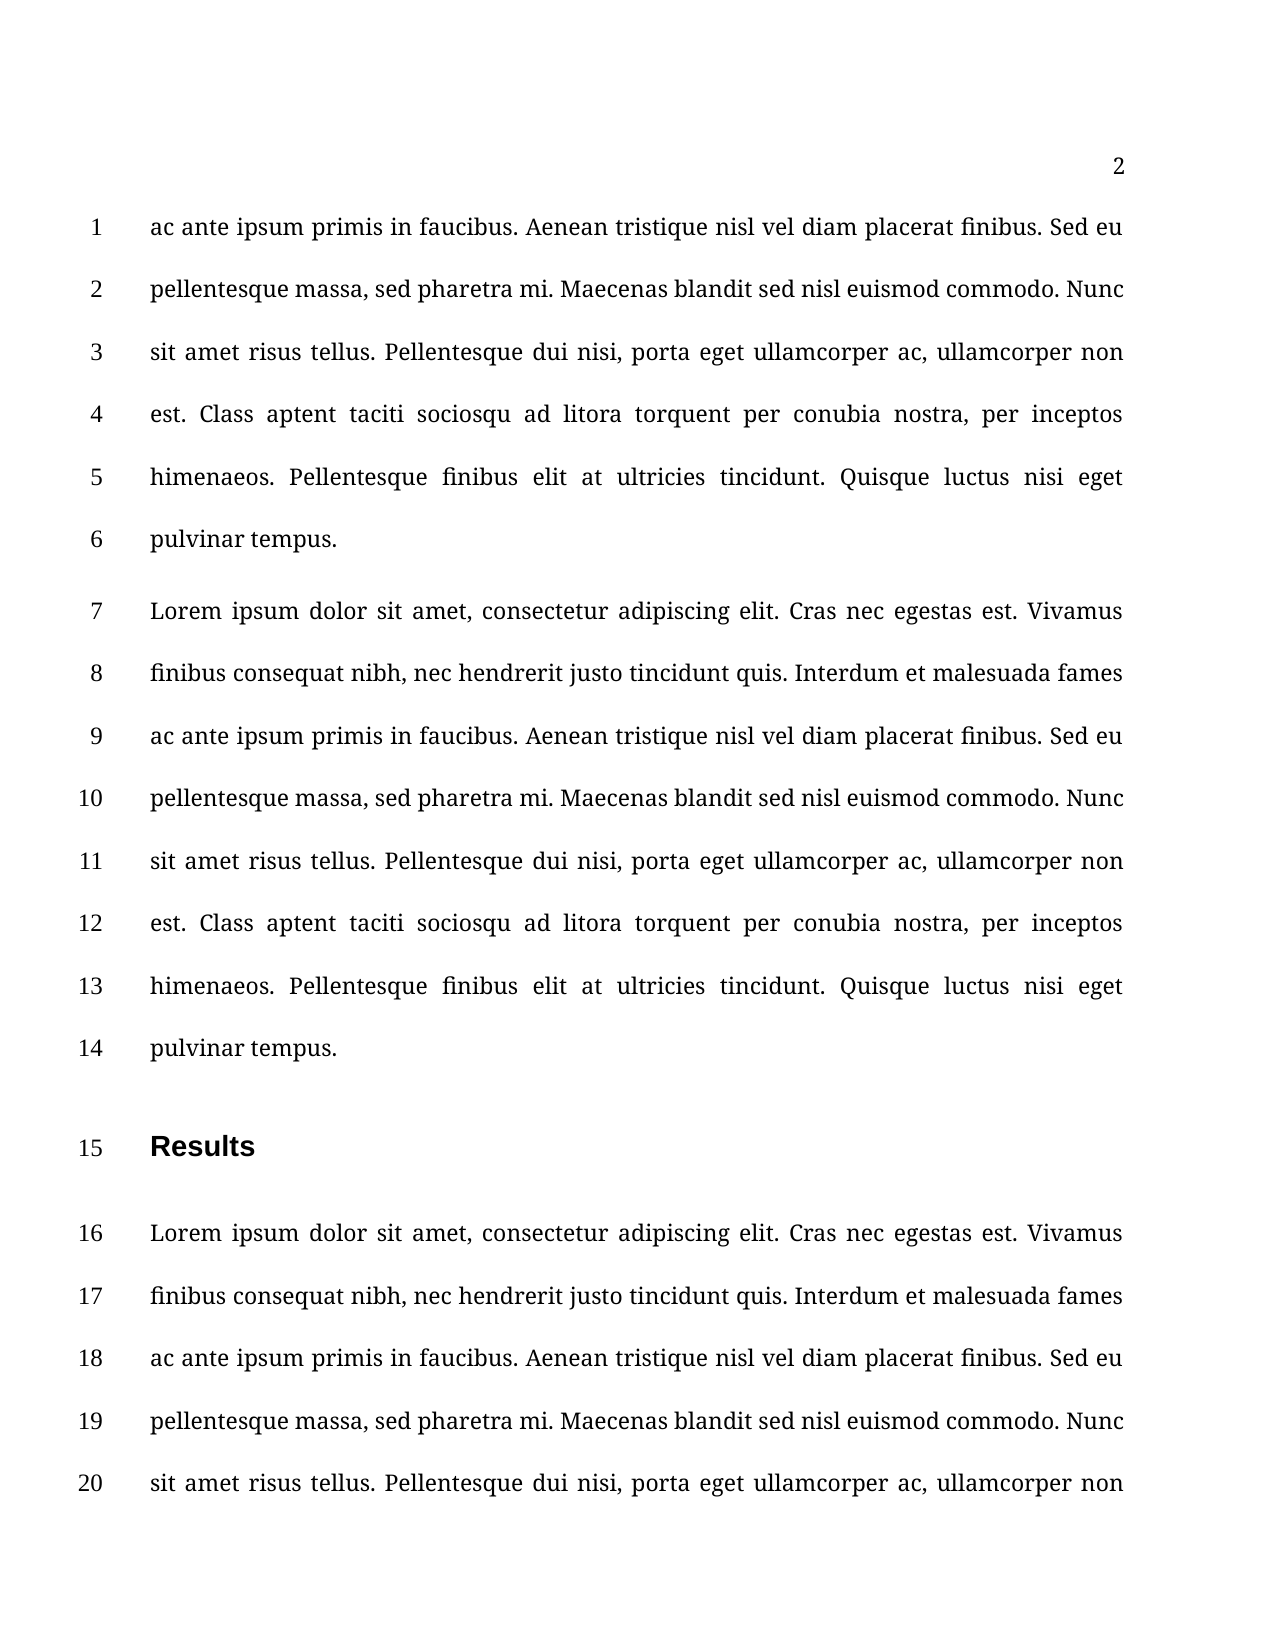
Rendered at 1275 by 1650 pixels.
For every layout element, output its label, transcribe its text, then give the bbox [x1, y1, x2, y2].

text Lorem ipsum dolor sit amet, consectetur adipiscing elit. Cras nec egestas est. Vivamus finibus consequat nibh, nec hendrerit justo tincidunt quis. Interdum et malesuada fames ac ante ipsum primis in faucibus. Aenean tristique nisl vel diam placerat finibus. Sed eu pellentesque massa, sed pharetra mi. Maecenas blandit sed nisl euismod commodo. Nunc sit amet risus tellus. Pellentesque dui nisi, porta eget ullamcorper ac, ullamcorper non [150, 1217, 1125, 1498]
subtitle Results [150, 1129, 1125, 1162]
text Lorem ipsum dolor sit amet, consectetur adipiscing elit. Cras nec egestas est. Vivamus finibus consequat nibh, nec hendrerit justo tincidunt quis. Interdum et malesuada fames ac ante ipsum primis in faucibus. Aenean tristique nisl vel diam placerat finibus. Sed eu pellentesque massa, sed pharetra mi. Maecenas blandit sed nisl euismod commodo. Nunc sit amet risus tellus. Pellentesque dui nisi, porta eget ullamcorper ac, ullamcorper non est. Class aptent taciti sociosqu ad litora torquent per conubia nostra, per inceptos himenaeos. Pellentesque finibus elit at ultricies tincidunt. Quisque luctus nisi eget pulvinar tempus. [150, 595, 1125, 1063]
text ac ante ipsum primis in faucibus. Aenean tristique nisl vel diam placerat finibus. Sed eu pellentesque massa, sed pharetra mi. Maecenas blandit sed nisl euismod commodo. Nunc sit amet risus tellus. Pellentesque dui nisi, porta eget ullamcorper ac, ullamcorper non est. Class aptent taciti sociosqu ad litora torquent per conubia nostra, per inceptos himenaeos. Pellentesque finibus elit at ultricies tincidunt. Quisque luctus nisi eget pulvinar tempus. [150, 211, 1125, 554]
